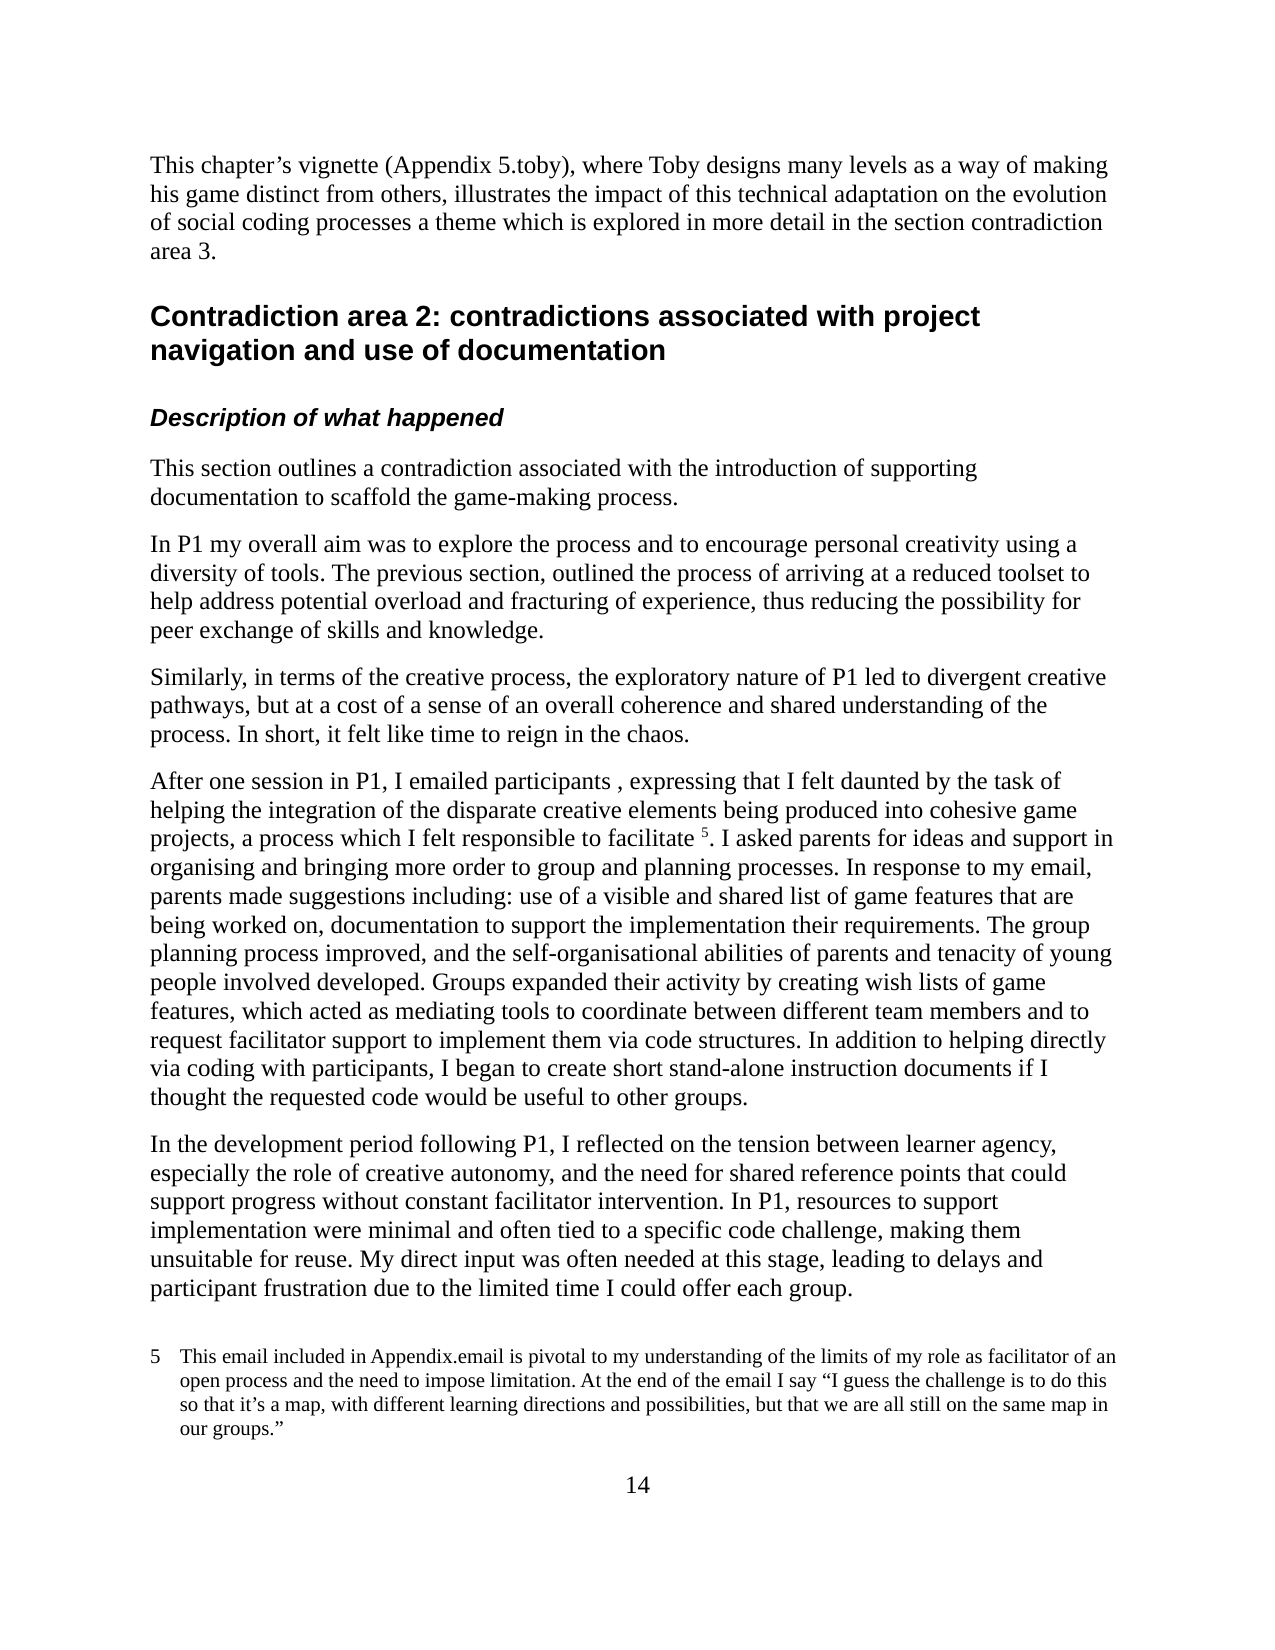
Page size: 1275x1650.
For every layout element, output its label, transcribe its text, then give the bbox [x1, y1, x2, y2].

text In P1 my overall aim was to explore the process and to encourage personal creativity using a diversity of tools. The previous section, outlined the process of arriving at a reduced toolset to help address potential overload and fracturing of experience, thus reducing the possibility for peer exchange of skills and knowledge. [150, 529, 1125, 644]
text This section outlines a contradiction associated with the introduction of supporting documentation to scaffold the game-making process. [150, 453, 1125, 511]
subtitle Contradiction area 2: contradictions associated with project navigation and use of documentation [150, 299, 1125, 366]
text This email included in Appendix.email is pivotal to my understanding of the limits of my role as facilitator of an open process and the need to impose limitation. At the end of the email I say “I guess the challenge is to do this so that it’s a map, with different learning directions and possibilities, but that we are all still on the same map in our groups.” [150, 1344, 1125, 1440]
text This chapter’s vignette (Appendix 5.toby), where Toby designs many levels as a way of making his game distinct from others, illustrates the impact of this technical adaptation on the evolution of social coding processes a theme which is explored in more detail in the section contradiction area 3. [150, 150, 1125, 265]
text After one session in P1, I emailed participants , expressing that I felt daunted by the task of helping the integration of the disparate creative elements being produced into cohesive game projects, a process which I felt responsible to facilitate . I asked parents for ideas and support in organising and bringing more order to group and planning processes. In response to my email, parents made suggestions including: use of a visible and shared list of game features that are being worked on, documentation to support the implementation their requirements. The group planning process improved, and the self-organisational abilities of parents and tenacity of young people involved developed. Groups expanded their activity by creating wish lists of game features, which acted as mediating tools to coordinate between different team members and to request facilitator support to implement them via code structures. In addition to helping directly via coding with participants, I began to create short stand-alone instruction documents if I thought the requested code would be useful to other groups. [150, 766, 1125, 1111]
text Similarly, in terms of the creative process, the exploratory nature of P1 led to divergent creative pathways, but at a cost of a sense of an overall coherence and shared understanding of the process. In short, it felt like time to reign in the chaos. [150, 662, 1125, 748]
text In the development period following P1, I reflected on the tension between learner agency, especially the role of creative autonomy, and the need for shared reference points that could support progress without constant facilitator intervention. In P1, resources to support implementation were minimal and often tied to a specific code challenge, making them unsuitable for reuse. My direct input was often needed at this stage, leading to delays and participant frustration due to the limited time I could offer each group. [150, 1129, 1125, 1301]
subtitle Description of what happened [150, 403, 1125, 432]
